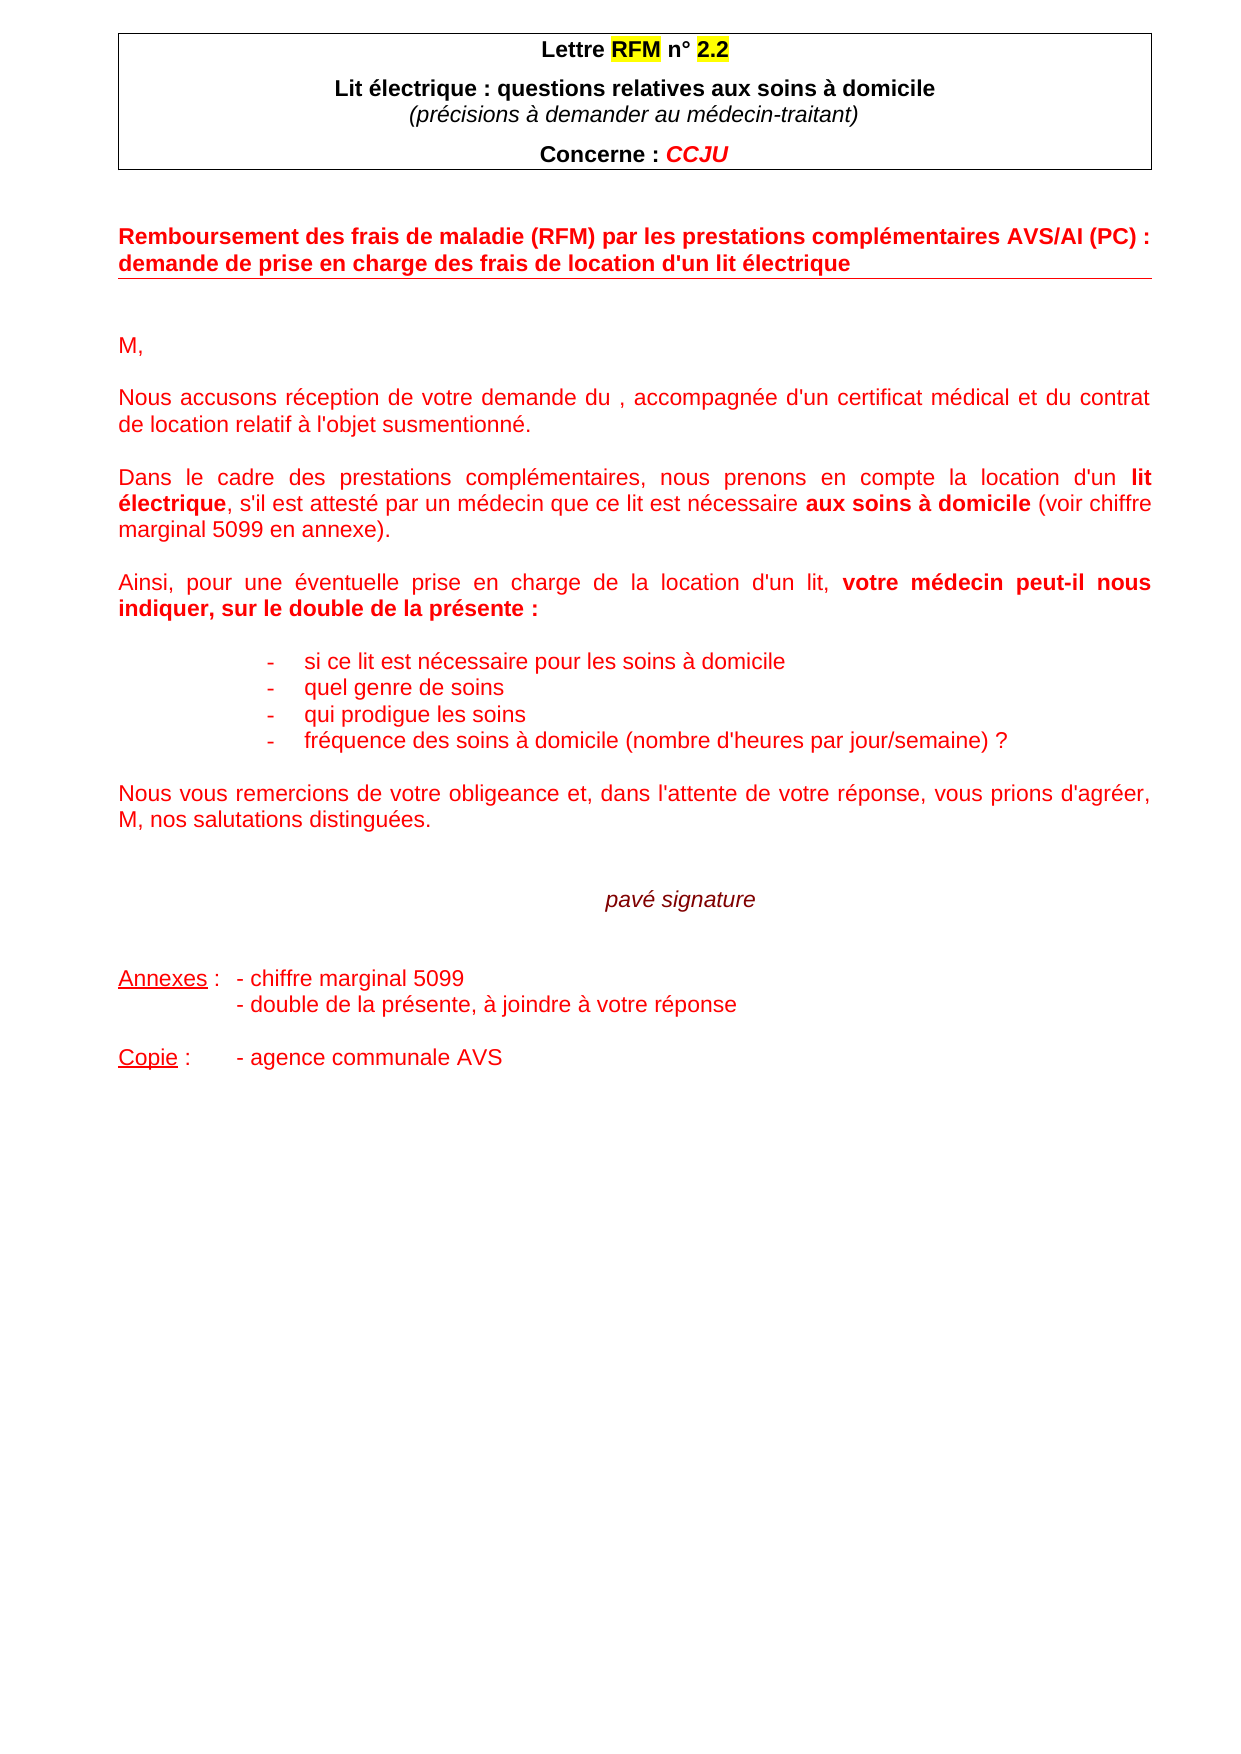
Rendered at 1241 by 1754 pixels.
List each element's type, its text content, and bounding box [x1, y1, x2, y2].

text Dans le cadre des prestations complémentaires, nous prenons en compte la location d'un lit électrique, s'il est attesté par un médecin que ce lit est nécessaire aux soins à domicile (voir chiffre marginal 5099 en annexe). [118, 463, 1152, 542]
text Nous accusons réception de votre demande du , accompagnée d'un certificat médical et du contrat de location relatif à l'objet susmentionné. [118, 384, 1152, 437]
text Remboursement des frais de maladie (RFM) par les prestations complémentaires AVS/AI (PC) : demande de prise en charge des frais de location d'un lit électrique [118, 223, 1152, 278]
text pavé signature [118, 886, 1152, 912]
text Annexes : - chiffre marginal 5099 [118, 964, 1152, 991]
text M, [118, 332, 1152, 358]
text (précisions à demander au médecin-traitant) [119, 98, 1151, 128]
text Copie : - agence communale AVS [118, 1044, 1152, 1070]
list fréquence des soins à domicile (nombre d'heures par jour/semaine) ? [267, 727, 1152, 754]
text Ainsi, pour une éventuelle prise en charge de la location d'un lit, votre médecin peut-il nous indiquer, sur le double de la présente : [118, 569, 1152, 622]
list si ce lit est nécessaire pour les soins à domicile [267, 648, 1152, 674]
list qui prodigue les soins [267, 701, 1152, 727]
text Concerne : CCJU [119, 138, 1151, 169]
text Lettre RFM n° 2.2 [119, 34, 1151, 62]
text - double de la présente, à joindre à votre réponse [118, 991, 1152, 1017]
list quel genre de soins [267, 674, 1152, 701]
text Nous vous remercions de votre obligeance et, dans l'attente de votre réponse, vous prions d'agréer, M, nos salutations distinguées. [118, 780, 1152, 833]
text Lit électrique : questions relatives aux soins à domicile [119, 72, 1151, 98]
